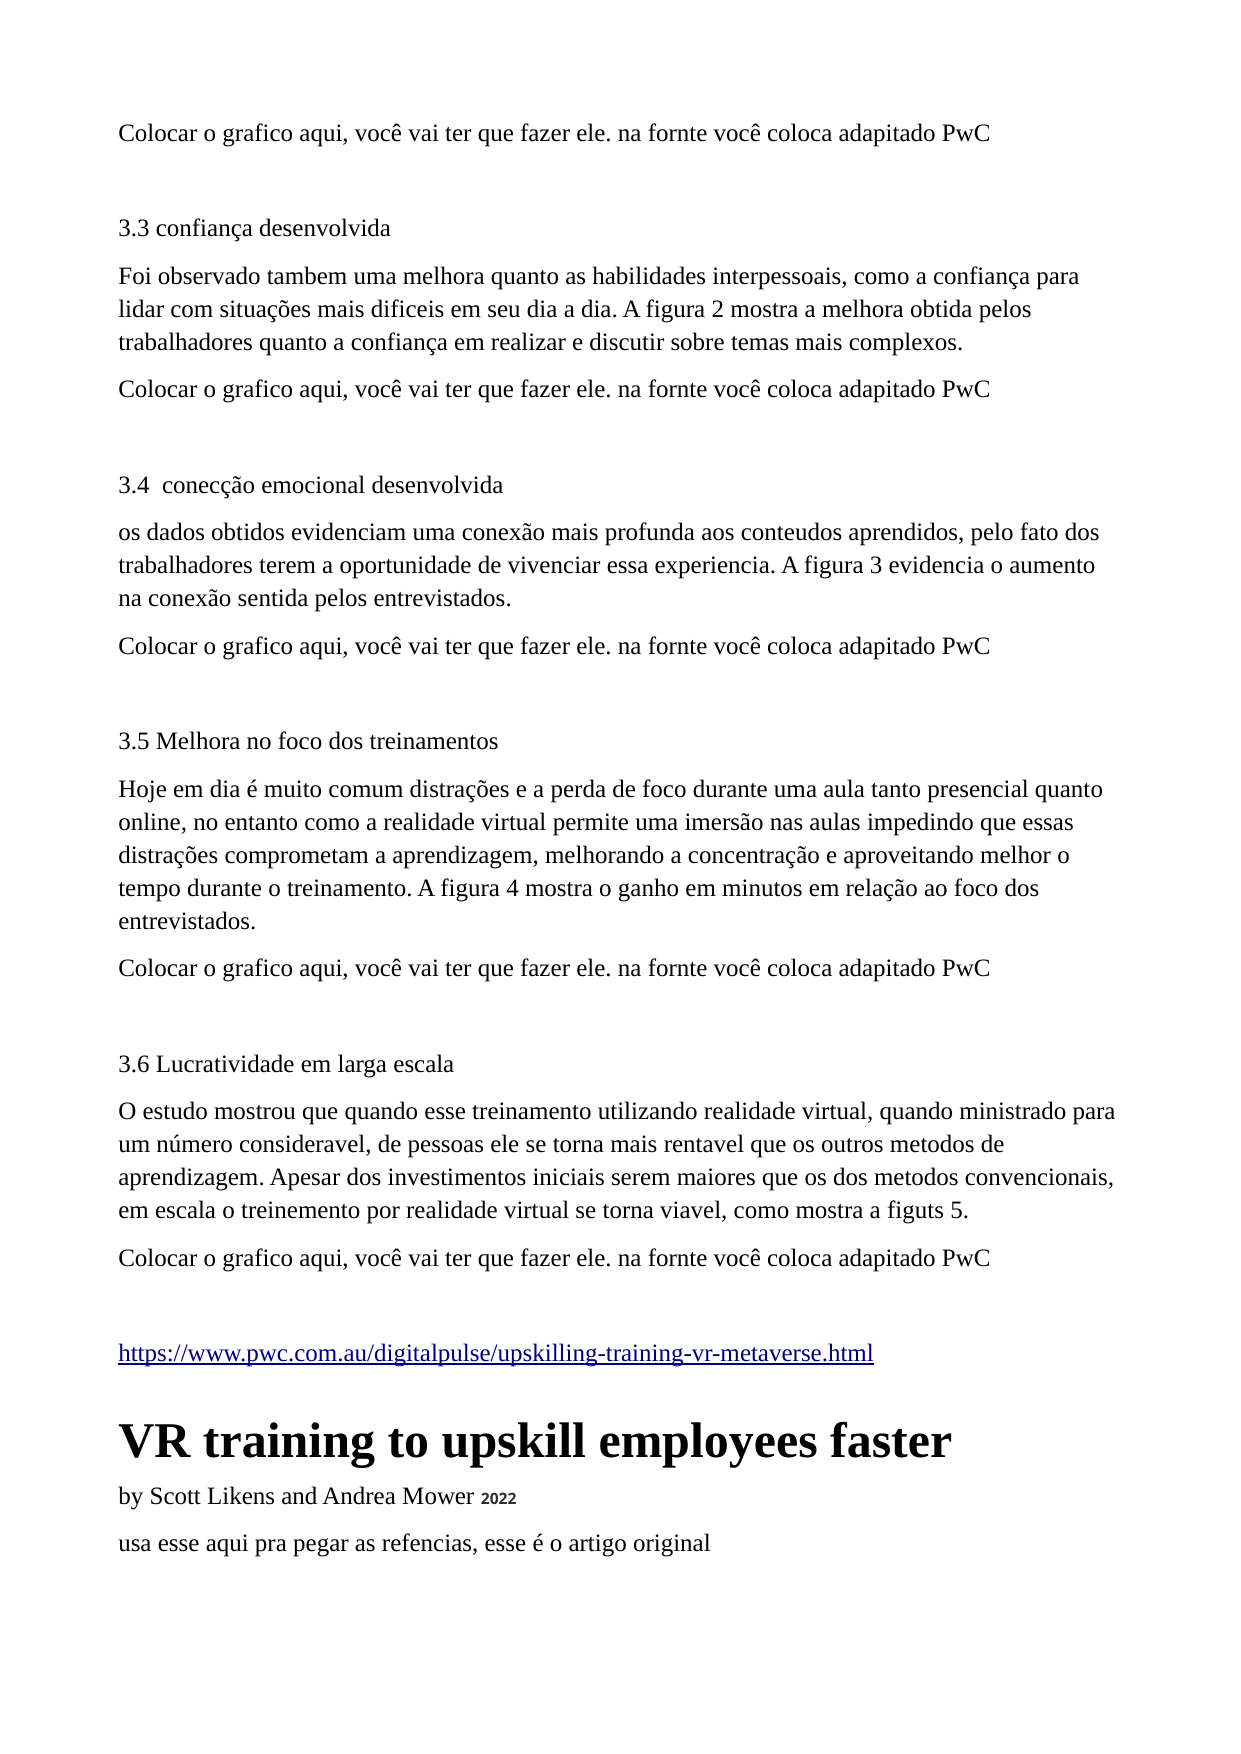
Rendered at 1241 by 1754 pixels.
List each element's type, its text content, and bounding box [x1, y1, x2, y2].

text usa esse aqui pra pegar as refencias, esse é o artigo original [118, 1528, 1122, 1557]
text Foi observado tambem uma melhora quanto as habilidades interpessoais, como a confiança para lidar com situações mais dificeis em seu dia a dia. A figura 2 mostra a melhora obtida pelos trabalhadores quanto a confiança em realizar e discutir sobre temas mais complexos. [118, 261, 1122, 356]
text Colocar o grafico aqui, você vai ter que fazer ele. na fornte você coloca adapitado PwC [118, 631, 1122, 660]
text by Scott Likens and Andrea Mower 2022 [118, 1481, 1122, 1509]
text Colocar o grafico aqui, você vai ter que fazer ele. na fornte você coloca adapitado PwC [118, 1243, 1122, 1272]
text 3.3 confiança desenvolvida [118, 213, 1122, 242]
text os dados obtidos evidenciam uma conexão mais profunda aos conteudos aprendidos, pelo fato dos trabalhadores terem a oportunidade de vivenciar essa experiencia. A figura 3 evidencia o aumento na conexão sentida pelos entrevistados. [118, 517, 1122, 612]
text Colocar o grafico aqui, você vai ter que fazer ele. na fornte você coloca adapitado PwC [118, 118, 1122, 147]
text 3.4 conecção emocional desenvolvida [118, 470, 1122, 498]
text Hoje em dia é muito comum distrações e a perda de foco durante uma aula tanto presencial quanto online, no entanto como a realidade virtual permite uma imersão nas aulas impedindo que essas distrações comprometam a aprendizagem, melhorando a concentração e aproveitando melhor o tempo durante o treinamento. A figura 4 mostra o ganho em minutos em relação ao foco dos entrevistados. [118, 774, 1122, 935]
subtitle VR training to upskill employees faster [118, 1411, 1122, 1468]
text 3.5 Melhora no foco dos treinamentos [118, 726, 1122, 755]
text O estudo mostrou que quando esse treinamento utilizando realidade virtual, quando ministrado para um número consideravel, de pessoas ele se torna mais rentavel que os outros metodos de aprendizagem. Apesar dos investimentos iniciais serem maiores que os dos metodos convencionais, em escala o treinemento por realidade virtual se torna viavel, como mostra a figuts 5. [118, 1096, 1122, 1224]
text 3.6 Lucratividade em larga escala [118, 1049, 1122, 1077]
text https://www.pwc.com.au/digitalpulse/upskilling-training-vr-metaverse.html [118, 1338, 1122, 1367]
text Colocar o grafico aqui, você vai ter que fazer ele. na fornte você coloca adapitado PwC [118, 953, 1122, 982]
text Colocar o grafico aqui, você vai ter que fazer ele. na fornte você coloca adapitado PwC [118, 374, 1122, 403]
